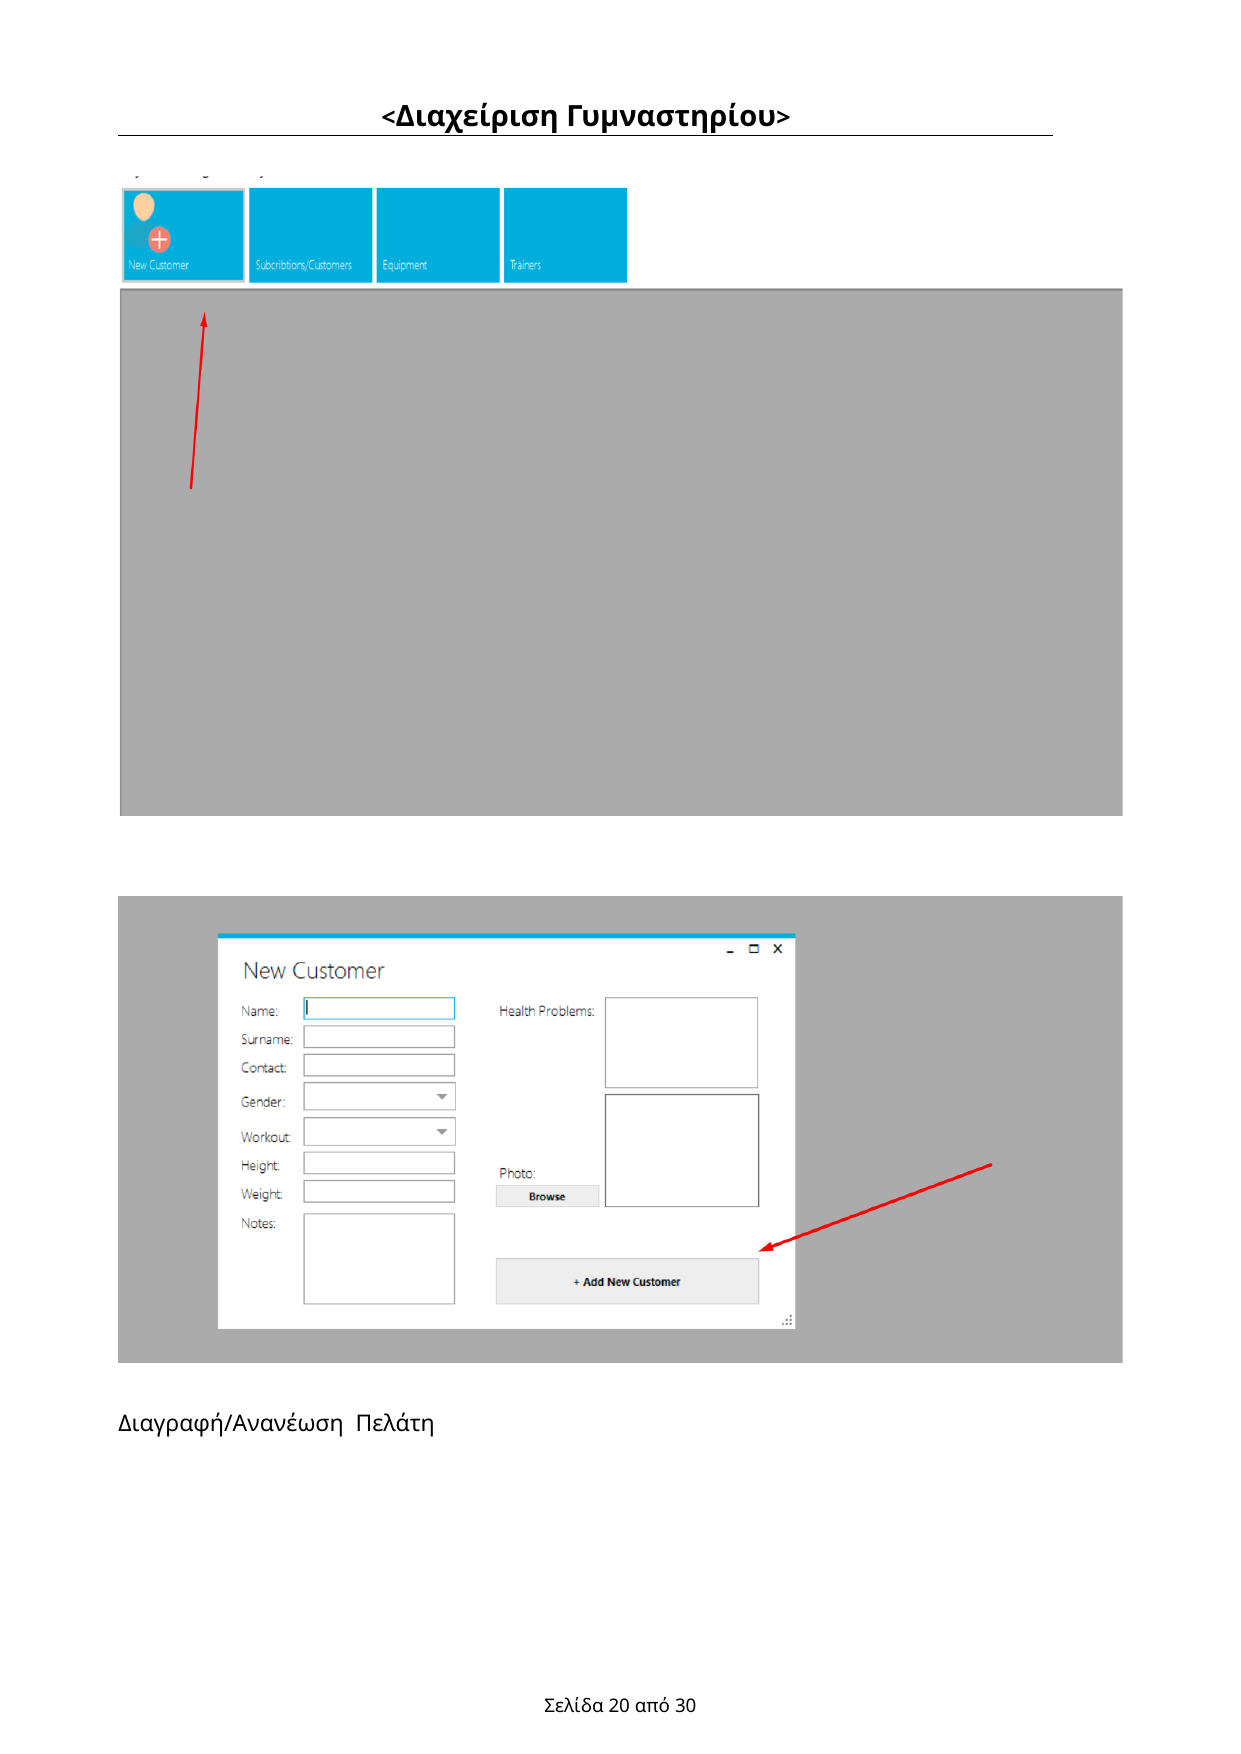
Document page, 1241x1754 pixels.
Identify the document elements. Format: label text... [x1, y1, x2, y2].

picture [118, 896, 1123, 1363]
picture [118, 176, 1123, 816]
text Διαγραφή/Ανανέωση Πελάτη [118, 1407, 1122, 1438]
